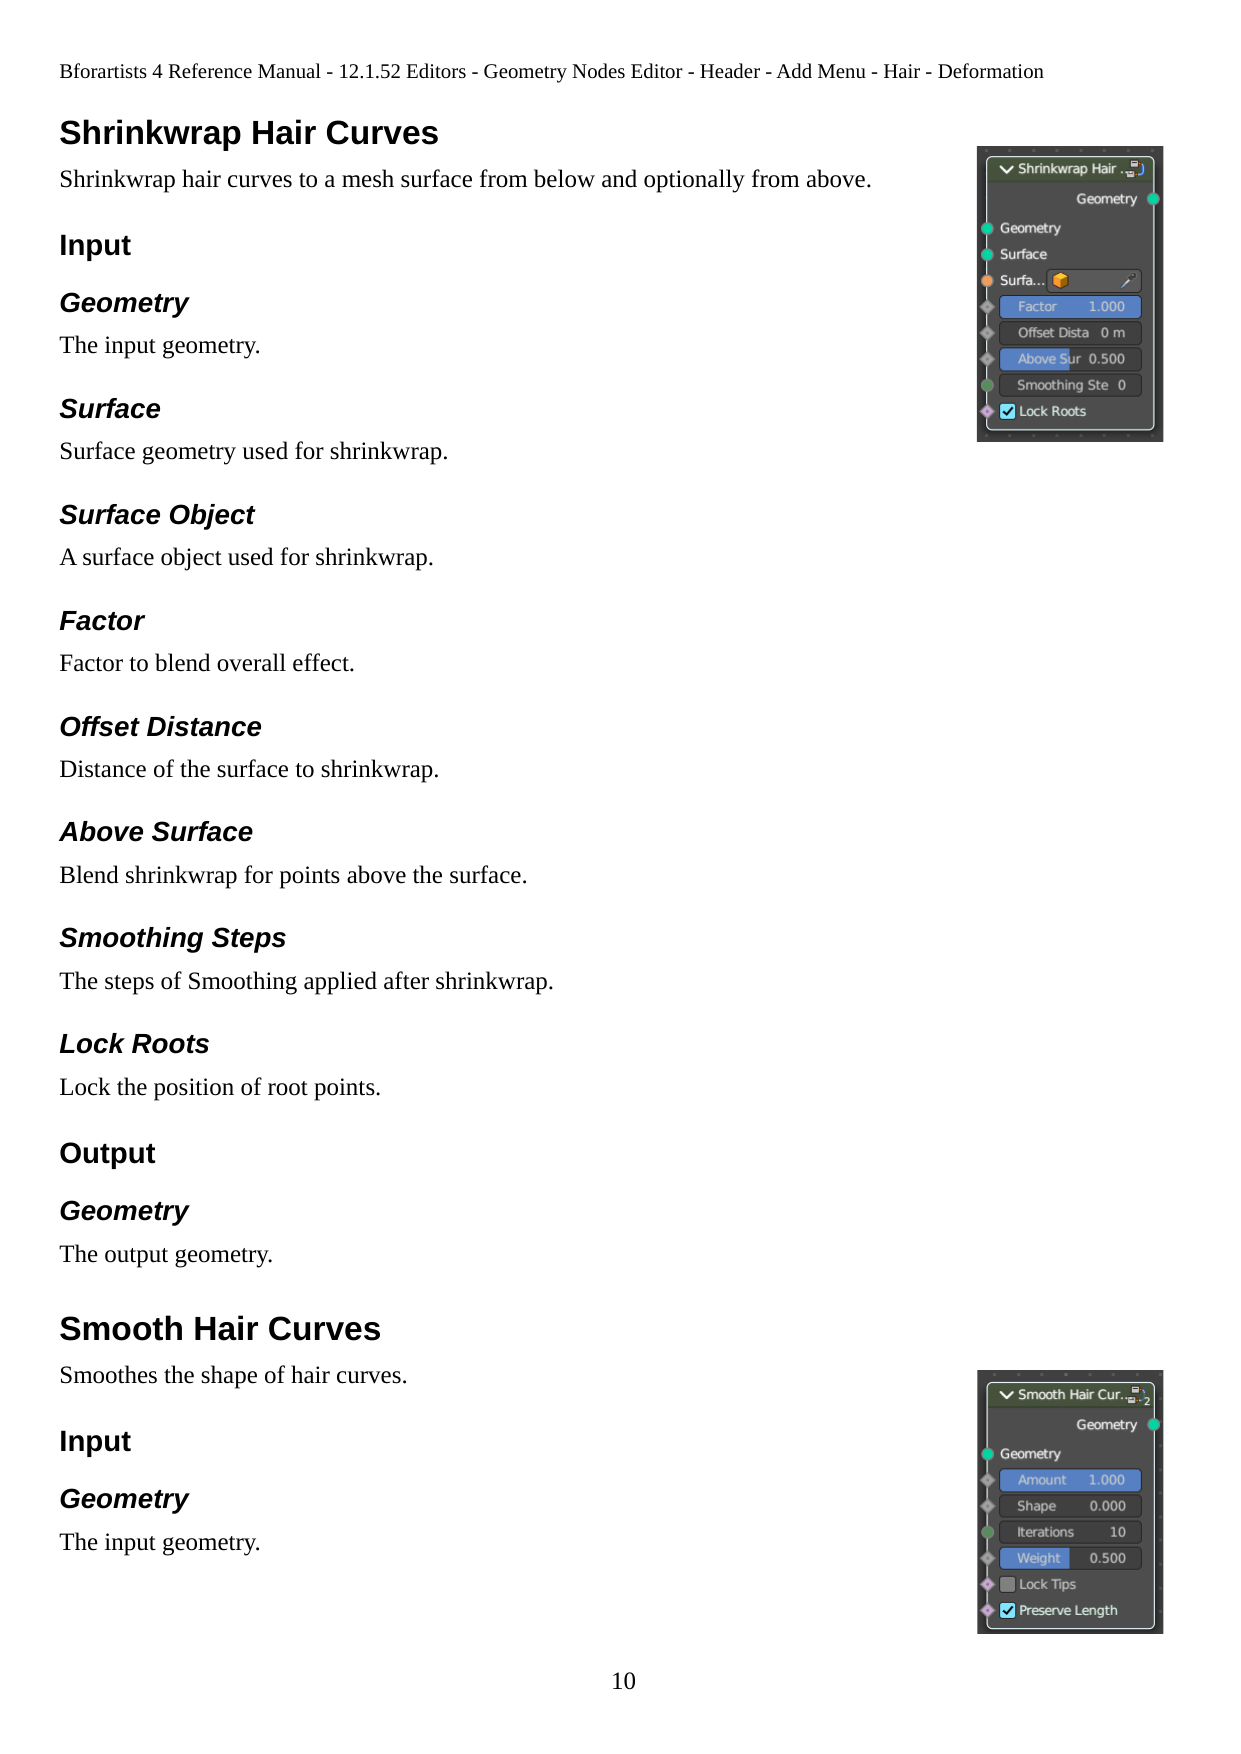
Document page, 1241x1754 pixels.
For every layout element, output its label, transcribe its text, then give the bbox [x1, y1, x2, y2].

subtitle Offset Distance [59, 710, 1181, 742]
text [1164, 331, 1181, 359]
subtitle Shrinkwrap Hair Curves [59, 113, 1181, 151]
picture [977, 1370, 1164, 1634]
subtitle [1164, 392, 1181, 424]
subtitle [1164, 227, 1181, 261]
text Shrinkwrap hair curves to a mesh surface from below and optionally from above. [59, 164, 976, 192]
subtitle Smooth Hair Curves [59, 1309, 1181, 1347]
subtitle Geometry [59, 286, 976, 318]
subtitle Input [59, 1423, 977, 1457]
text The input geometry. [59, 1527, 977, 1555]
text The input geometry. [59, 331, 976, 359]
subtitle Output [59, 1136, 1181, 1169]
subtitle Smoothing Steps [59, 922, 1181, 954]
subtitle Factor [59, 604, 1181, 636]
subtitle Input [59, 227, 976, 261]
subtitle Surface Object [59, 498, 1181, 530]
text The steps of Smoothing applied after shrinkwrap. [59, 966, 1181, 995]
subtitle Surface [59, 392, 976, 424]
text Smoothes the shape of hair curves. [59, 1360, 1181, 1389]
subtitle Above Surface [59, 816, 1181, 848]
text The output geometry. [59, 1239, 1181, 1268]
text Lock the position of root points. [59, 1072, 1181, 1101]
text Distance of the surface to shrinkwrap. [59, 754, 1181, 783]
text [1164, 1527, 1181, 1555]
text Surface geometry used for shrinkwrap. [59, 436, 1181, 465]
subtitle [1164, 1423, 1181, 1457]
text Factor to blend overall effect. [59, 648, 1181, 677]
text Blend shrinkwrap for points above the surface. [59, 860, 1181, 889]
subtitle [1164, 1482, 1181, 1514]
subtitle Lock Roots [59, 1028, 1181, 1059]
picture [976, 146, 1164, 442]
text A surface object used for shrinkwrap. [59, 542, 1181, 571]
subtitle Geometry [59, 1194, 1181, 1226]
subtitle Geometry [59, 1482, 977, 1514]
subtitle [1164, 286, 1181, 318]
